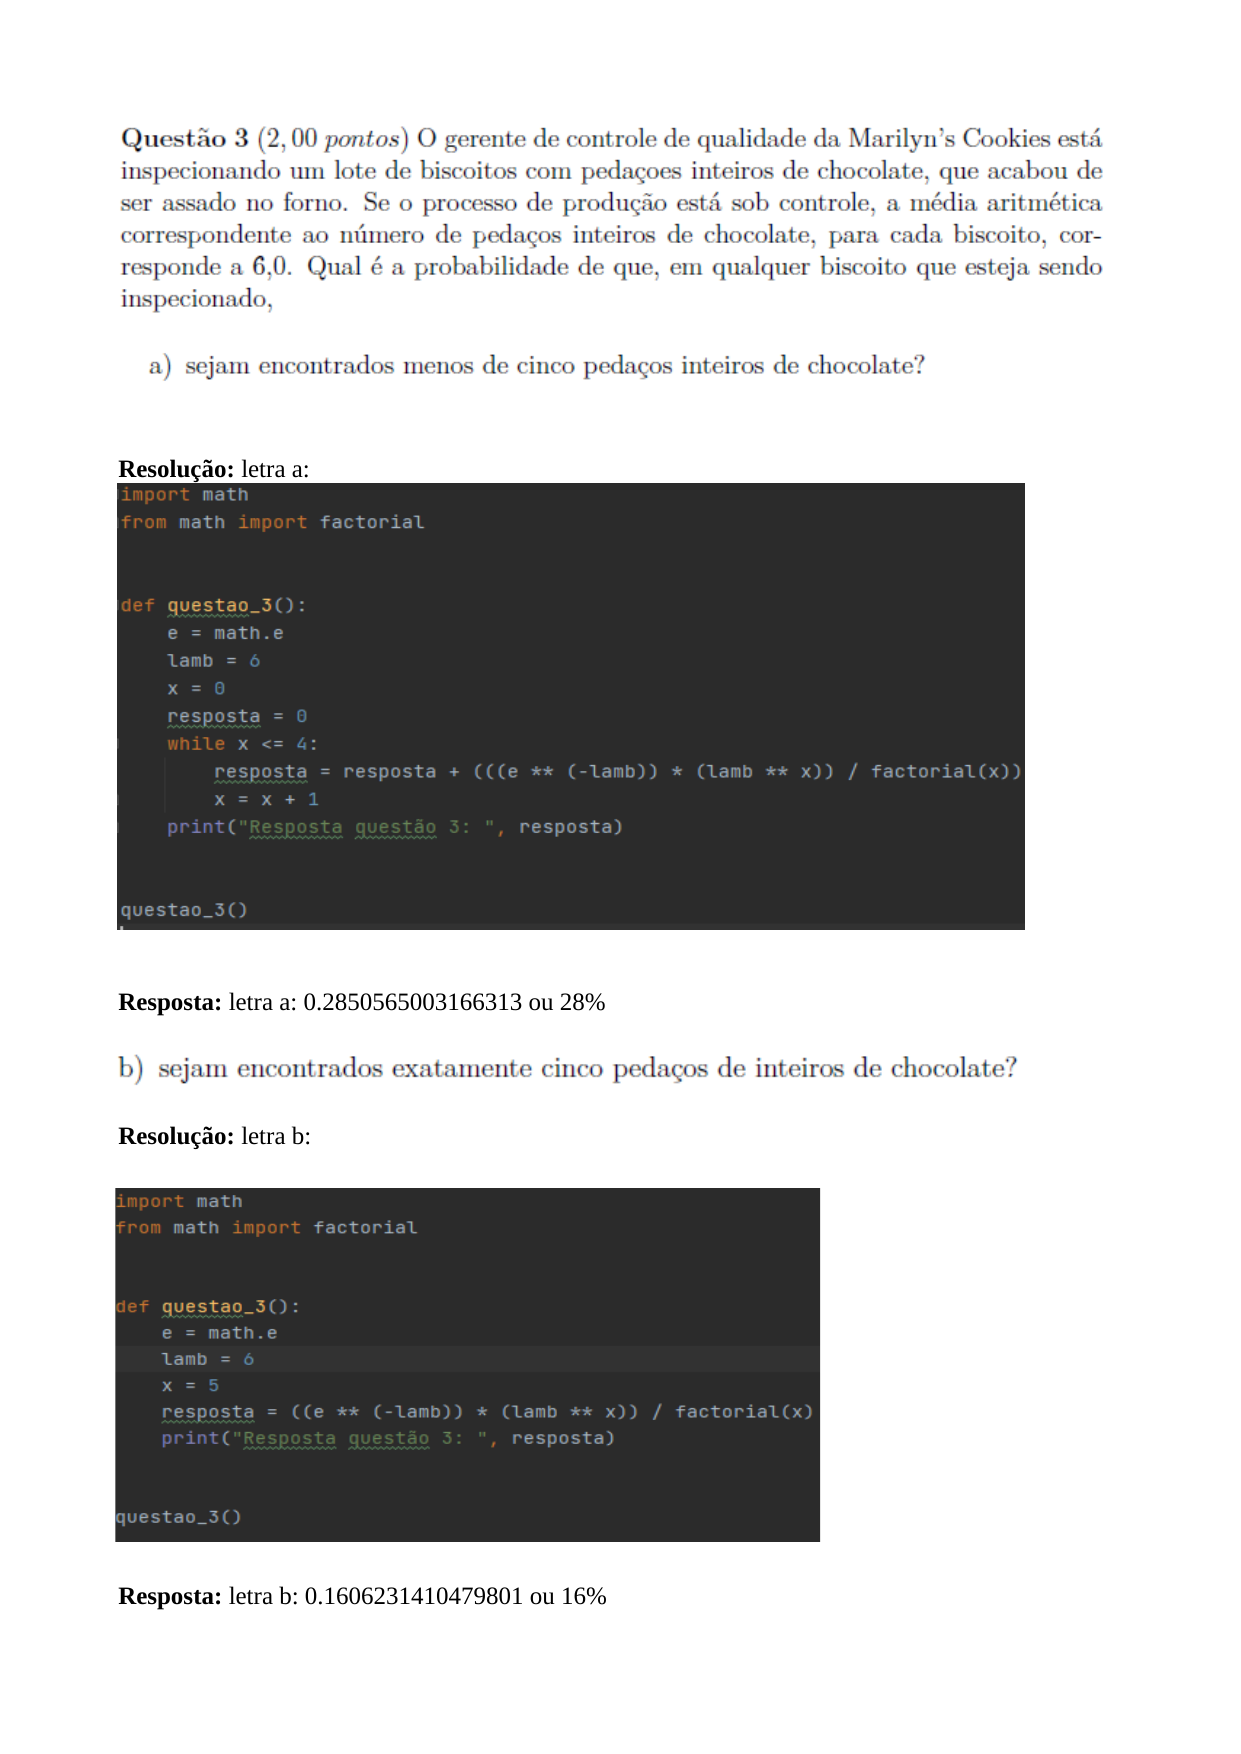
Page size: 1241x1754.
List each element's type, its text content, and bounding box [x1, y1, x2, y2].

text Resolução: letra a: [118, 454, 1122, 483]
picture [117, 483, 1025, 930]
text Resolução: letra b: [118, 1121, 1122, 1150]
picture [115, 1188, 821, 1542]
text Resposta: letra b: 0.1606231410479801 ou 16% [118, 1581, 1122, 1610]
picture [118, 118, 1123, 397]
text Resposta: letra a: 0.2850565003166313 ou 28% [118, 987, 1122, 1016]
picture [111, 1044, 1032, 1093]
